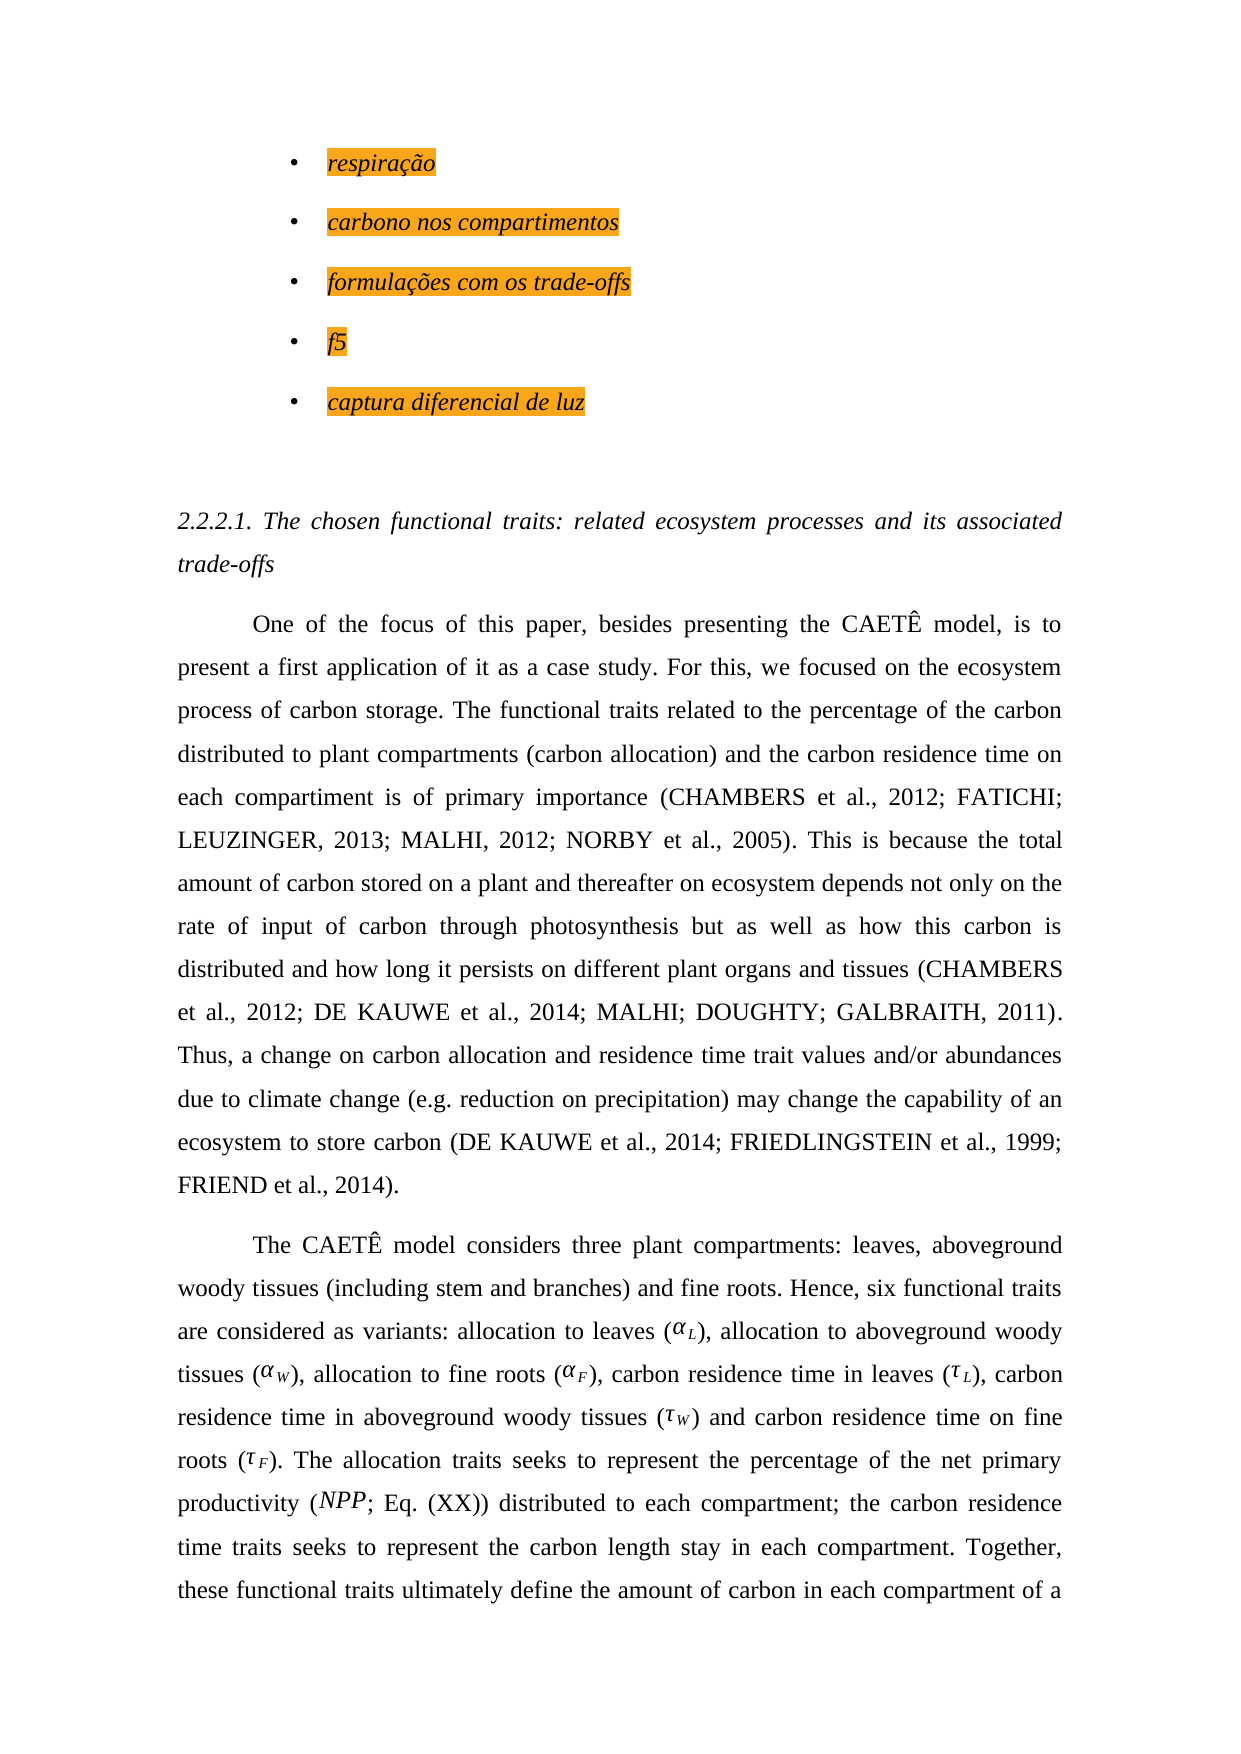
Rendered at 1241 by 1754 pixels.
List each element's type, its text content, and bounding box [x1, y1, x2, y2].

list captura diferencial de luz [290, 387, 1063, 416]
list f5 [290, 327, 1063, 356]
list respiração [290, 148, 1063, 176]
list carbono nos compartimentos [290, 207, 1063, 236]
text 2.2.2.1. The chosen functional traits: related ecosystem processes and its associated trade-offs [177, 506, 1063, 578]
list formulações com os trade-offs [290, 267, 1063, 296]
text One of the focus of this paper, besides presenting the CAETÊ model, is to present a first application of it as a case study. For this, we focused on the ecosystem process of carbon storage. The functional traits related to the percentage of the carbon distributed to plant compartments (carbon allocation) and the carbon residence time on each compartiment is of primary importance (CHAMBERS et al., 2012; FATICHI; LEUZINGER, 2013; MALHI, 2012; NORBY et al., 2005)⁠. This is because the total amount of carbon stored on a plant and thereafter on ecosystem depends not only on the rate of input of carbon through photosynthesis but as well as how this carbon is distributed and how long it persists on different plant organs and tissues (CHAMBERS et al., 2012; DE KAUWE et al., 2014; MALHI; DOUGHTY; GALBRAITH, 2011)⁠. Thus, a change on carbon allocation and residence time trait values and/or abundances due to climate change (e.g. reduction on precipitation) may change the capability of an ecosystem to store carbon (DE KAUWE et al., 2014; FRIEDLINGSTEIN et al., 1999; FRIEND et al., 2014)⁠. [177, 609, 1063, 1199]
text The CAETÊ model considers three plant compartments: leaves, aboveground woody tissues (including stem and branches) and fine roots. Hence, six functional traits are considered as variants: allocation to leaves (), allocation to aboveground woody tissues (), allocation to fine roots (), carbon residence time in leaves (), carbon residence time in aboveground woody tissues () and carbon residence time on fine roots (). The allocation traits seeks to represent the percentage of the net primary productivity (; Eq. (XX)) distributed to each compartment; the carbon residence time traits seeks to represent the carbon length stay in each compartment. Together, these functional traits ultimately define the amount of carbon in each compartment of a PLS or PFT (; Eq. (XX)) , and then, the total plant biomass of that PLS or PFT (; Eq. (XX)). [177, 1230, 1063, 1603]
